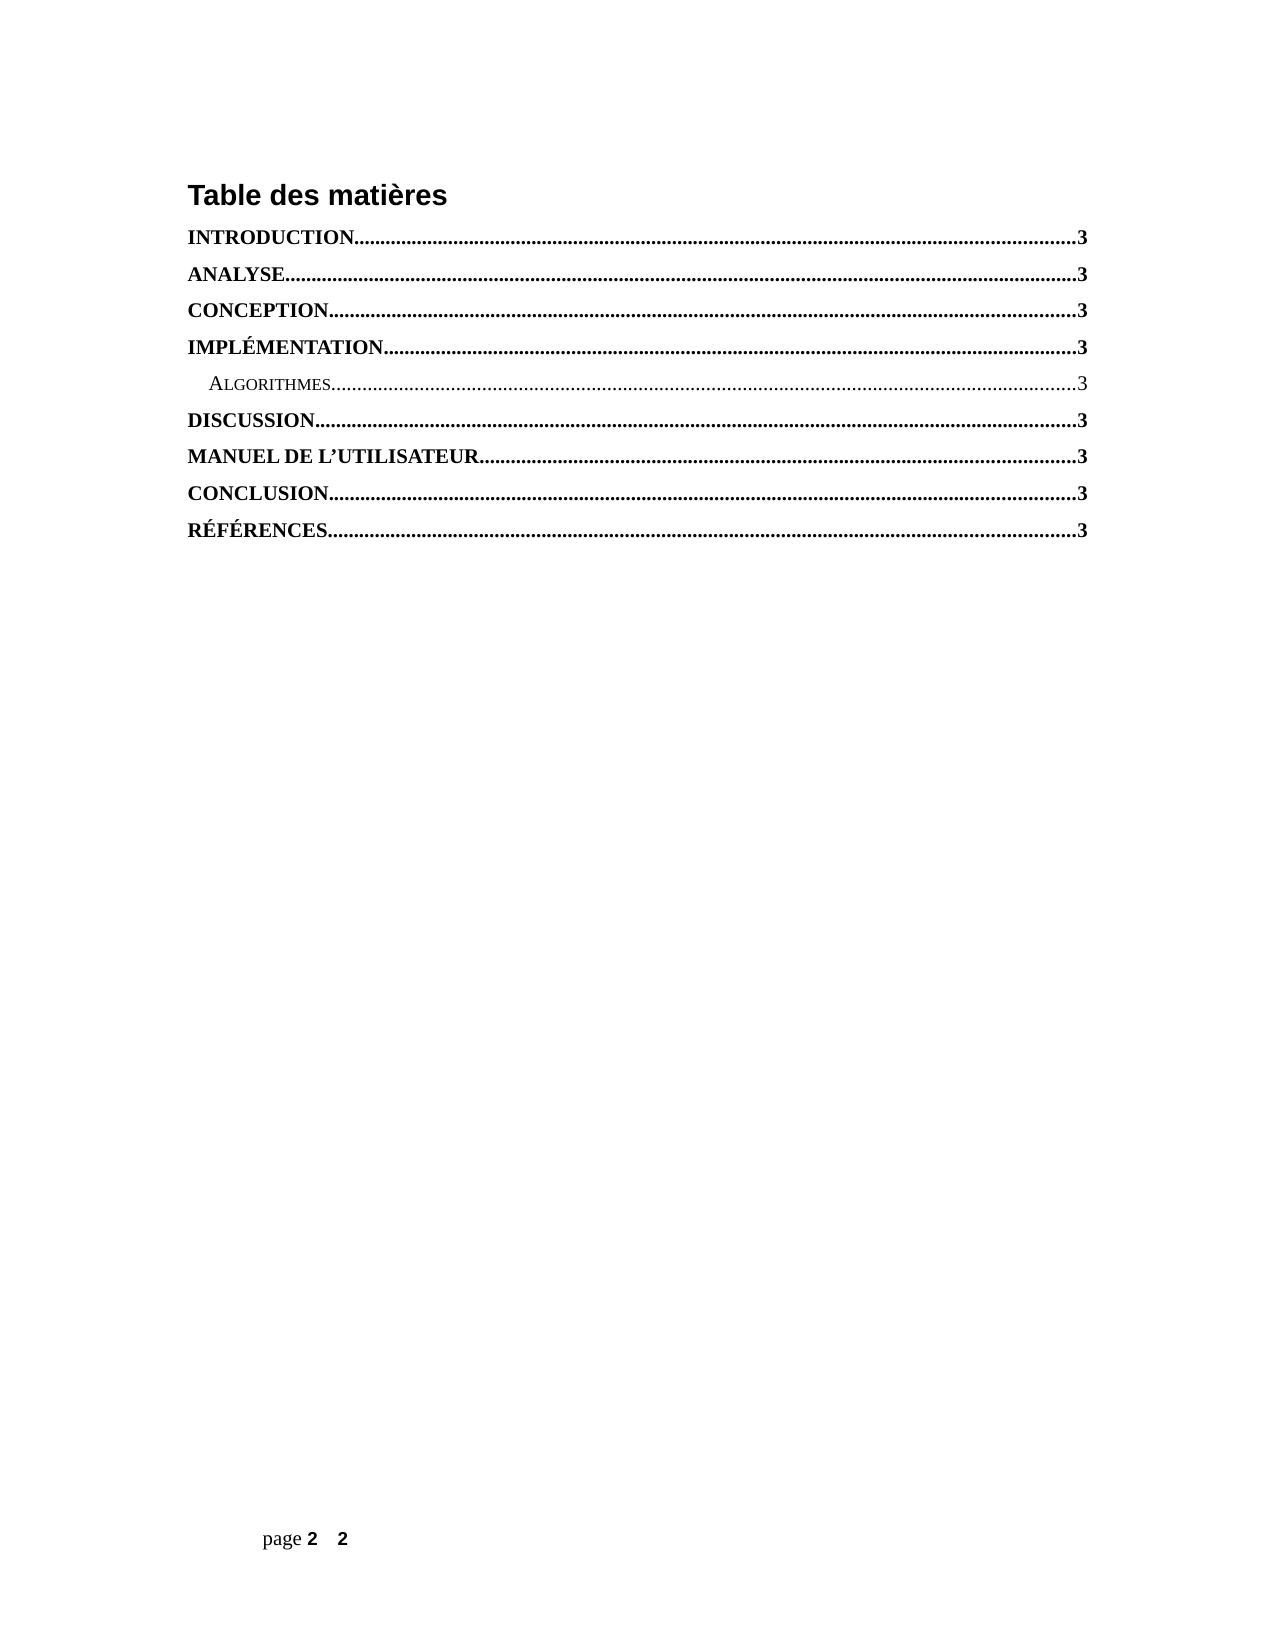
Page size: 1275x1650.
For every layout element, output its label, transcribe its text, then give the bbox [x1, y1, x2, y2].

text Algorithmes 3 [208, 371, 1087, 395]
text Références 3 [187, 517, 1087, 542]
text Introduction 3 [187, 225, 1087, 249]
subtitle Table des matières [187, 175, 1087, 212]
text Implémentation 3 [187, 335, 1087, 359]
text Conclusion 3 [187, 481, 1087, 505]
text Discussion 3 [187, 408, 1087, 432]
text Conception 3 [187, 298, 1087, 322]
text Manuel de l’utilisateur 3 [187, 444, 1087, 468]
text Analyse 3 [187, 262, 1087, 286]
